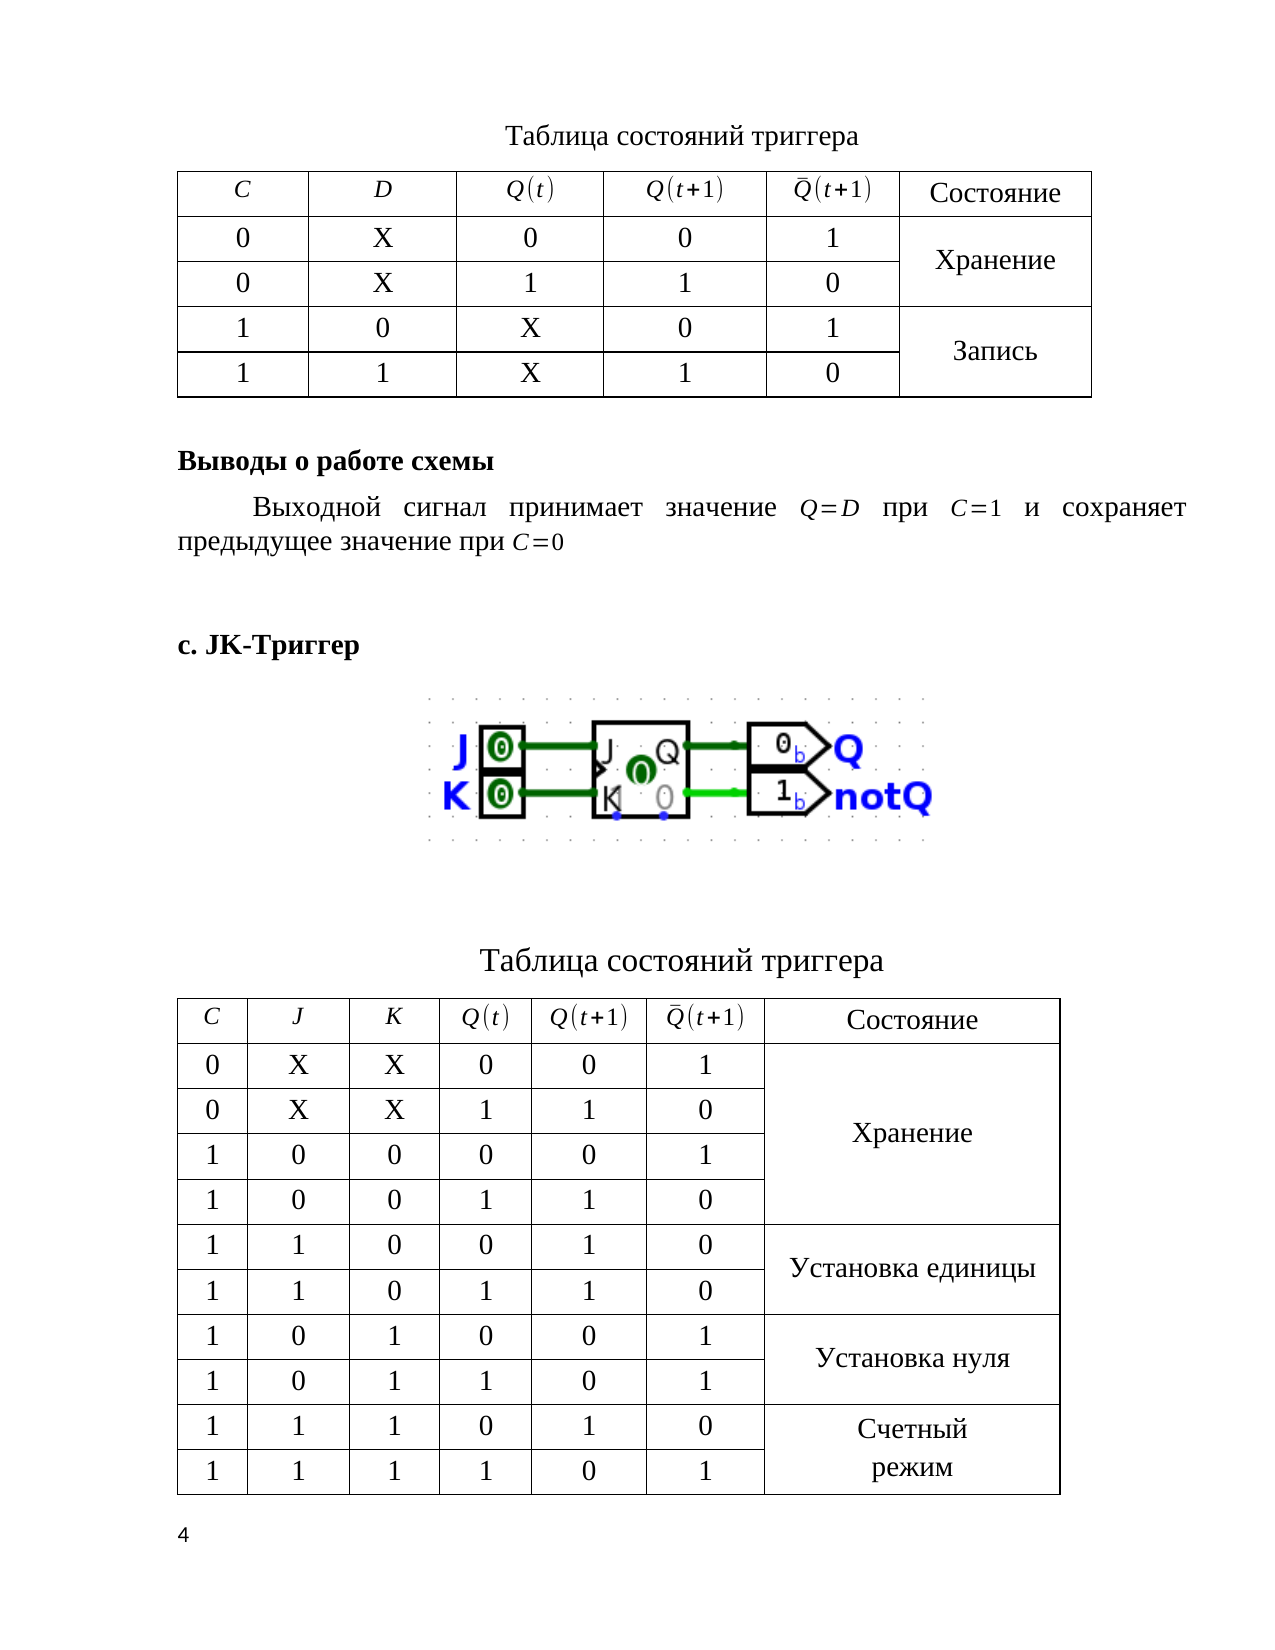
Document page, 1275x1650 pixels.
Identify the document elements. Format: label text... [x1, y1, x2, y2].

table_cell 0 [532, 1134, 646, 1178]
table_cell 1 [532, 1270, 646, 1314]
table_cell 1 [440, 1180, 531, 1223]
table_cell 1 [647, 1044, 764, 1088]
table_cell 1 [350, 1450, 439, 1494]
text Выходной сигнал принимает значение при и сохраняет предыдущее значение при [177, 489, 1186, 557]
table_cell X [457, 353, 603, 396]
table_cell 1 [178, 1270, 247, 1314]
table_cell 0 [248, 1360, 349, 1404]
table_cell 1 [178, 353, 308, 396]
table_cell 0 [350, 1180, 439, 1223]
table_cell 1 [350, 1405, 439, 1449]
table_cell 1 [532, 1180, 646, 1223]
table_cell 0 [440, 1405, 531, 1449]
table_cell 0 [440, 1044, 531, 1088]
table_cell 1 [248, 1225, 349, 1269]
table_cell 0 [647, 1225, 764, 1269]
table_cell X [350, 1044, 439, 1088]
table_cell 0 [178, 1089, 247, 1133]
table_cell 0 [457, 217, 603, 261]
table_cell Хранение [900, 217, 1091, 306]
table_cell X [309, 262, 456, 306]
table_cell 1 [178, 307, 308, 351]
table_cell 0 [178, 217, 308, 261]
table_cell 1 [647, 1315, 764, 1359]
table_cell X [457, 307, 603, 351]
table_header [604, 172, 766, 216]
table_cell Установка единицы [765, 1225, 1059, 1314]
table_cell X [350, 1089, 439, 1133]
table_cell 1 [457, 262, 603, 306]
table_cell 1 [532, 1225, 646, 1269]
table_cell 0 [440, 1225, 531, 1269]
table_cell 0 [532, 1315, 646, 1359]
table_cell X [248, 1089, 349, 1133]
table_cell 1 [248, 1405, 349, 1449]
table_cell 1 [248, 1270, 349, 1314]
table_cell 1 [604, 353, 766, 396]
text c. JK-Триггер [177, 627, 1186, 661]
table_cell 1 [767, 307, 899, 351]
table_header Состояние [900, 172, 1091, 216]
table_cell 1 [604, 262, 766, 306]
table_cell 0 [647, 1405, 764, 1449]
table_cell 1 [647, 1360, 764, 1404]
table_header Состояние [765, 999, 1059, 1043]
text Таблица состояний триггера [177, 118, 1186, 152]
table_cell X [309, 217, 456, 261]
table_cell Хранение [765, 1044, 1059, 1223]
table_cell 1 [178, 1360, 247, 1404]
table_header [350, 999, 439, 1043]
table_header [457, 172, 603, 216]
table_cell 1 [440, 1360, 531, 1404]
picture [418, 697, 946, 860]
table_cell 1 [309, 353, 456, 396]
table_cell 1 [532, 1405, 646, 1449]
table_cell 0 [440, 1315, 531, 1359]
table_cell 1 [440, 1089, 531, 1133]
table_cell 0 [248, 1180, 349, 1223]
table_cell 1 [647, 1450, 764, 1494]
table_cell 1 [440, 1450, 531, 1494]
table_cell 0 [440, 1134, 531, 1178]
table_cell 0 [647, 1089, 764, 1133]
table_header [178, 172, 308, 216]
table_cell 0 [647, 1270, 764, 1314]
table_cell 1 [178, 1315, 247, 1359]
table_header [178, 999, 247, 1043]
table_cell 1 [178, 1405, 247, 1449]
table_cell 0 [767, 262, 899, 306]
table_cell Установка нуля [765, 1315, 1059, 1404]
table_cell X [248, 1044, 349, 1088]
table_cell 0 [532, 1450, 646, 1494]
table_header [767, 172, 899, 216]
text Выводы о работе схемы [177, 443, 1186, 477]
table_cell 0 [604, 217, 766, 261]
table_cell 0 [350, 1134, 439, 1178]
table_cell 0 [350, 1270, 439, 1314]
table_cell 1 [178, 1134, 247, 1178]
table_cell 0 [350, 1225, 439, 1269]
table_cell Счетный режим [765, 1405, 1059, 1494]
text Таблица состояний триггера [177, 940, 1186, 978]
table_cell 0 [178, 1044, 247, 1088]
table_cell 1 [178, 1450, 247, 1494]
table_cell 1 [350, 1315, 439, 1359]
table_header [440, 999, 531, 1043]
table_header [248, 999, 349, 1043]
table_cell 0 [604, 307, 766, 351]
table_cell 1 [532, 1089, 646, 1133]
table_cell 1 [767, 217, 899, 261]
table_cell 0 [309, 307, 456, 351]
table_cell 0 [532, 1360, 646, 1404]
table_header [309, 172, 456, 216]
table_cell 1 [647, 1134, 764, 1178]
table_cell 0 [248, 1134, 349, 1178]
table_header [647, 999, 764, 1043]
table_cell 1 [178, 1180, 247, 1223]
table_cell 0 [178, 262, 308, 306]
table_header [532, 999, 646, 1043]
table_cell 1 [350, 1360, 439, 1404]
table_cell 1 [178, 1225, 247, 1269]
table_cell 0 [647, 1180, 764, 1223]
table_cell 0 [248, 1315, 349, 1359]
table_cell 0 [532, 1044, 646, 1088]
table_cell 1 [248, 1450, 349, 1494]
table_cell Запись [900, 307, 1091, 396]
table_cell 0 [767, 353, 899, 396]
table_cell 1 [440, 1270, 531, 1314]
